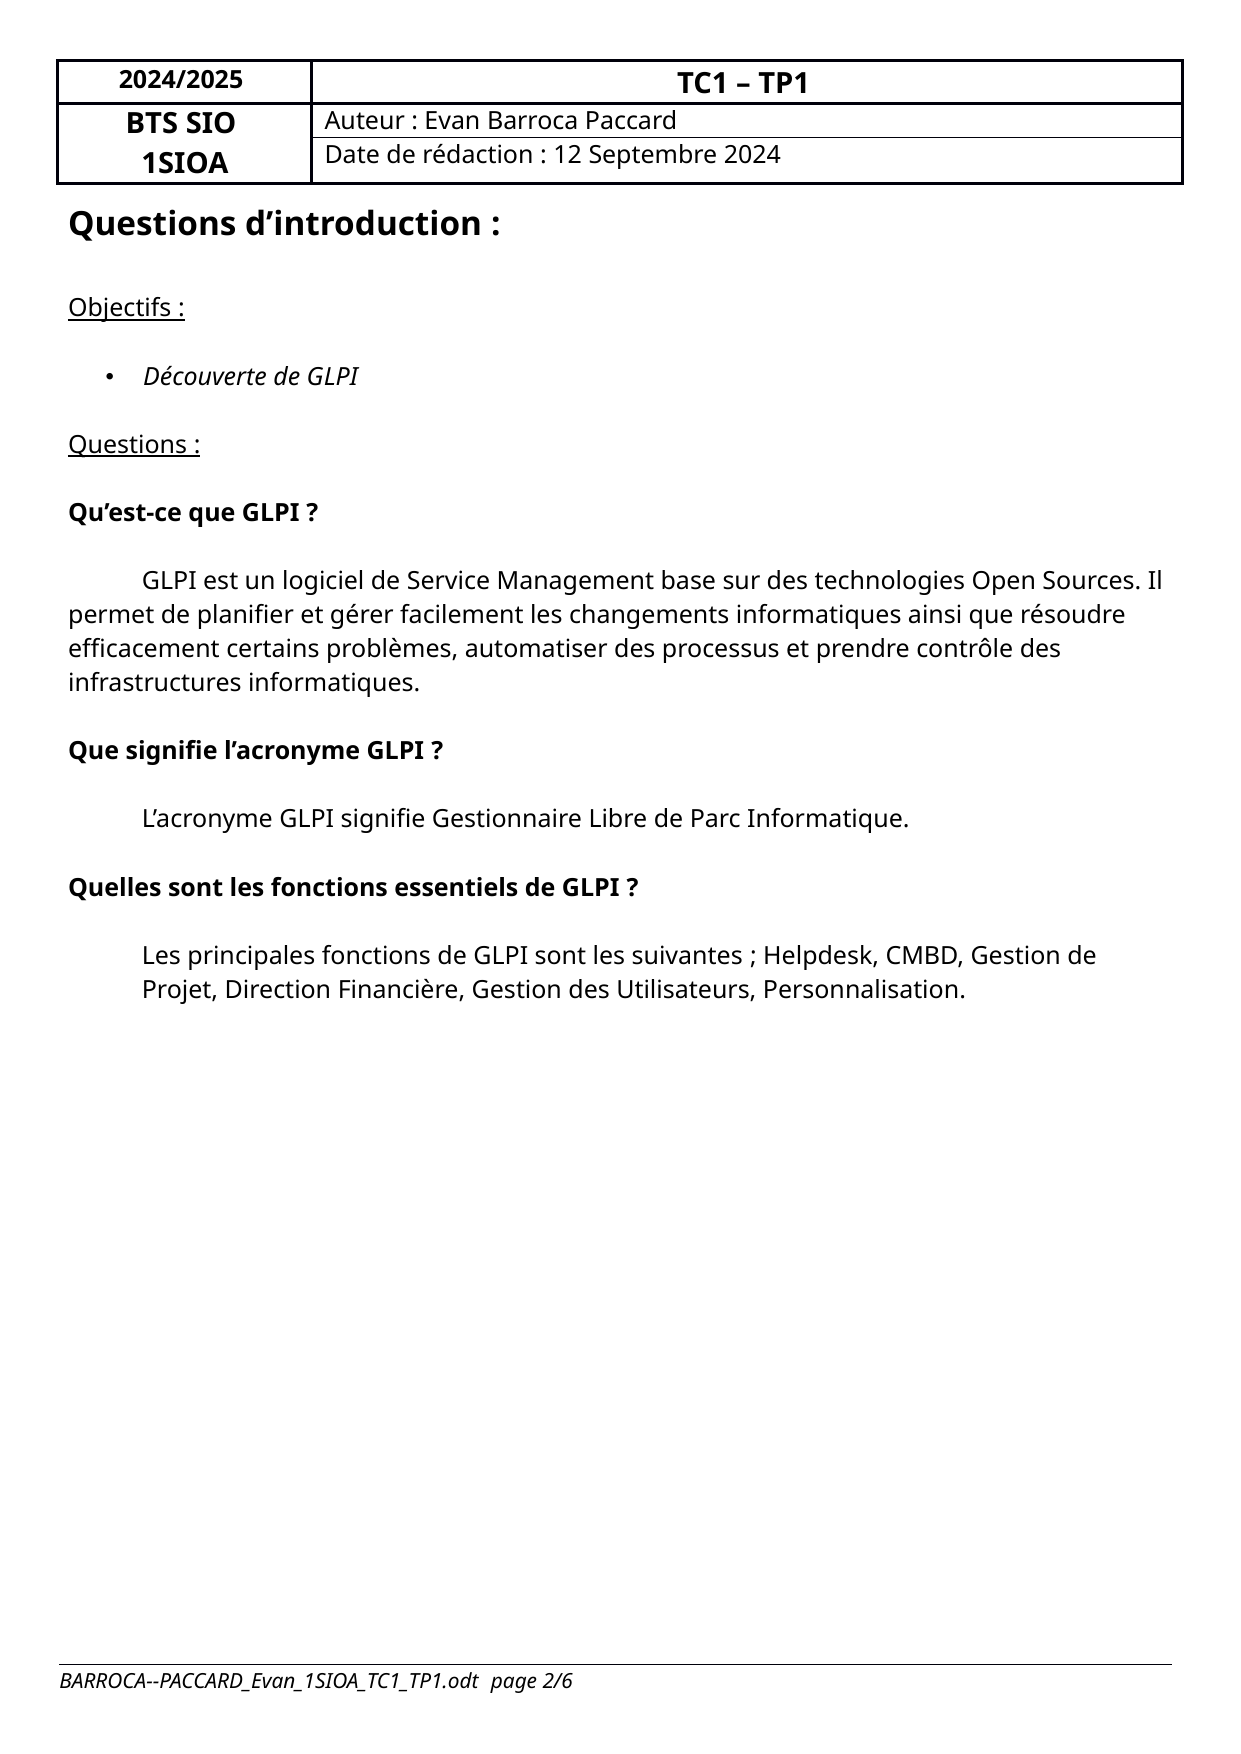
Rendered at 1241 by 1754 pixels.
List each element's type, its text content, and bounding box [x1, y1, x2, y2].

list Découverte de GLPI [105, 358, 1181, 392]
text Les principales fonctions de GLPI sont les suivantes ; Helpdesk, CMBD, Gestion de Projet, Direction Financière, Gestion des Utilisateurs, Personnalisation. [68, 937, 1172, 1005]
text Questions d’introduction : [68, 199, 1172, 245]
text Quelles sont les fonctions essentiels de GLPI ? [68, 869, 1172, 903]
text Qu’est-ce que GLPI ? [68, 494, 1172, 528]
text Que signifie l’acronyme GLPI ? [68, 733, 1172, 767]
text Questions : [68, 426, 1172, 460]
text L’acronyme GLPI signifie Gestionnaire Libre de Parc Informatique. [68, 801, 1172, 835]
text GLPI est un logiciel de Service Management base sur des technologies Open Sources. Il permet de planifier et gérer facilement les changements informatiques ainsi que résoudre efficacement certains problèmes, automatiser des processus et prendre contrôle des infrastructures informatiques. [68, 563, 1172, 699]
text Objectifs : [68, 290, 1172, 324]
